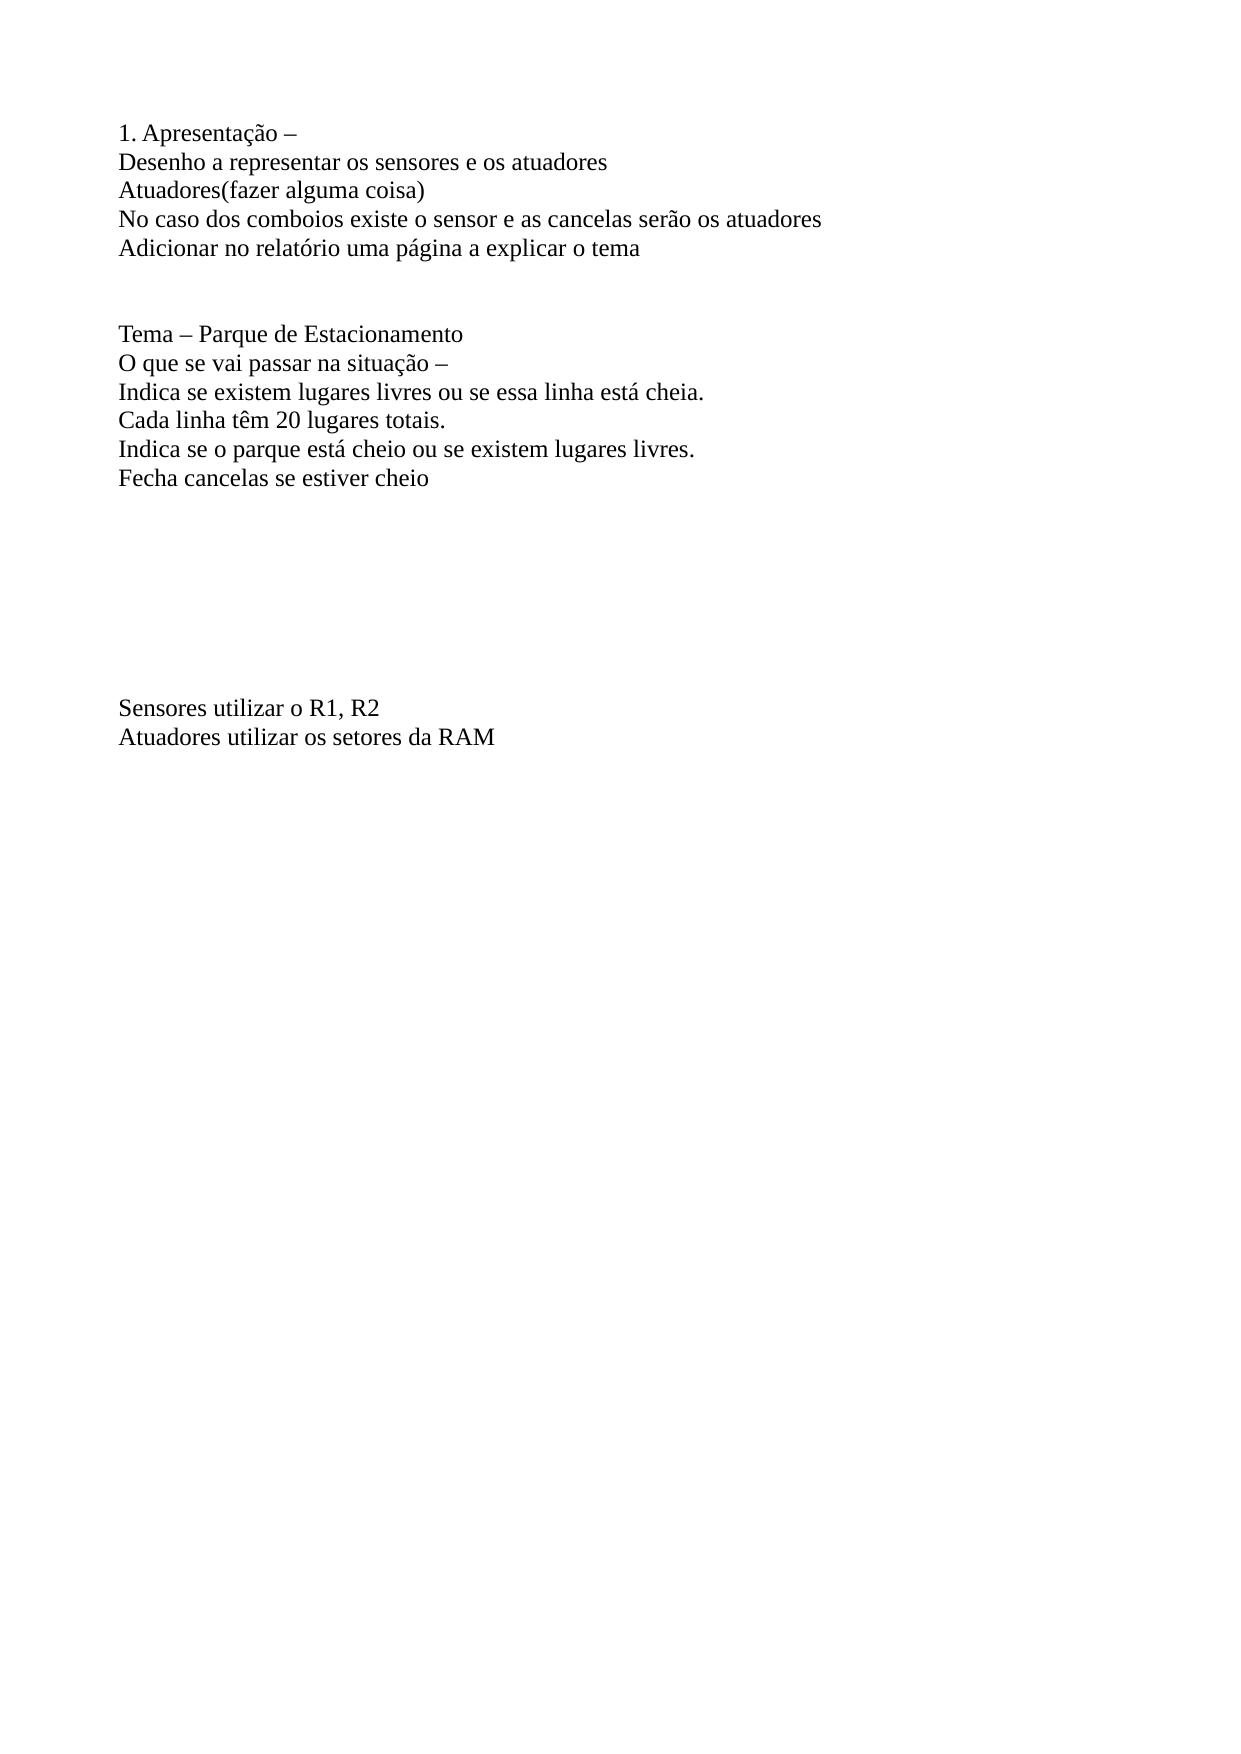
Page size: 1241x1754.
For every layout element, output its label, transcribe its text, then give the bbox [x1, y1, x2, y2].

text Adicionar no relatório uma página a explicar o tema [118, 233, 1122, 262]
text Atuadores utilizar os setores da RAM [118, 722, 1122, 751]
text 1. Apresentação – [118, 118, 1122, 147]
text Indica se existem lugares livres ou se essa linha está cheia. Cada linha têm 20 lugares totais. [118, 377, 1122, 434]
text Indica se o parque está cheio ou se existem lugares livres. [118, 434, 1122, 463]
text Fecha cancelas se estiver cheio [118, 463, 1122, 492]
text No caso dos comboios existe o sensor e as cancelas serão os atuadores [118, 204, 1122, 233]
text O que se vai passar na situação – [118, 348, 1122, 377]
text Desenho a representar os sensores e os atuadores [118, 147, 1122, 176]
text Atuadores(fazer alguma coisa) [118, 176, 1122, 204]
text Tema – Parque de Estacionamento [118, 319, 1122, 348]
text Sensores utilizar o R1, R2 [118, 693, 1122, 722]
